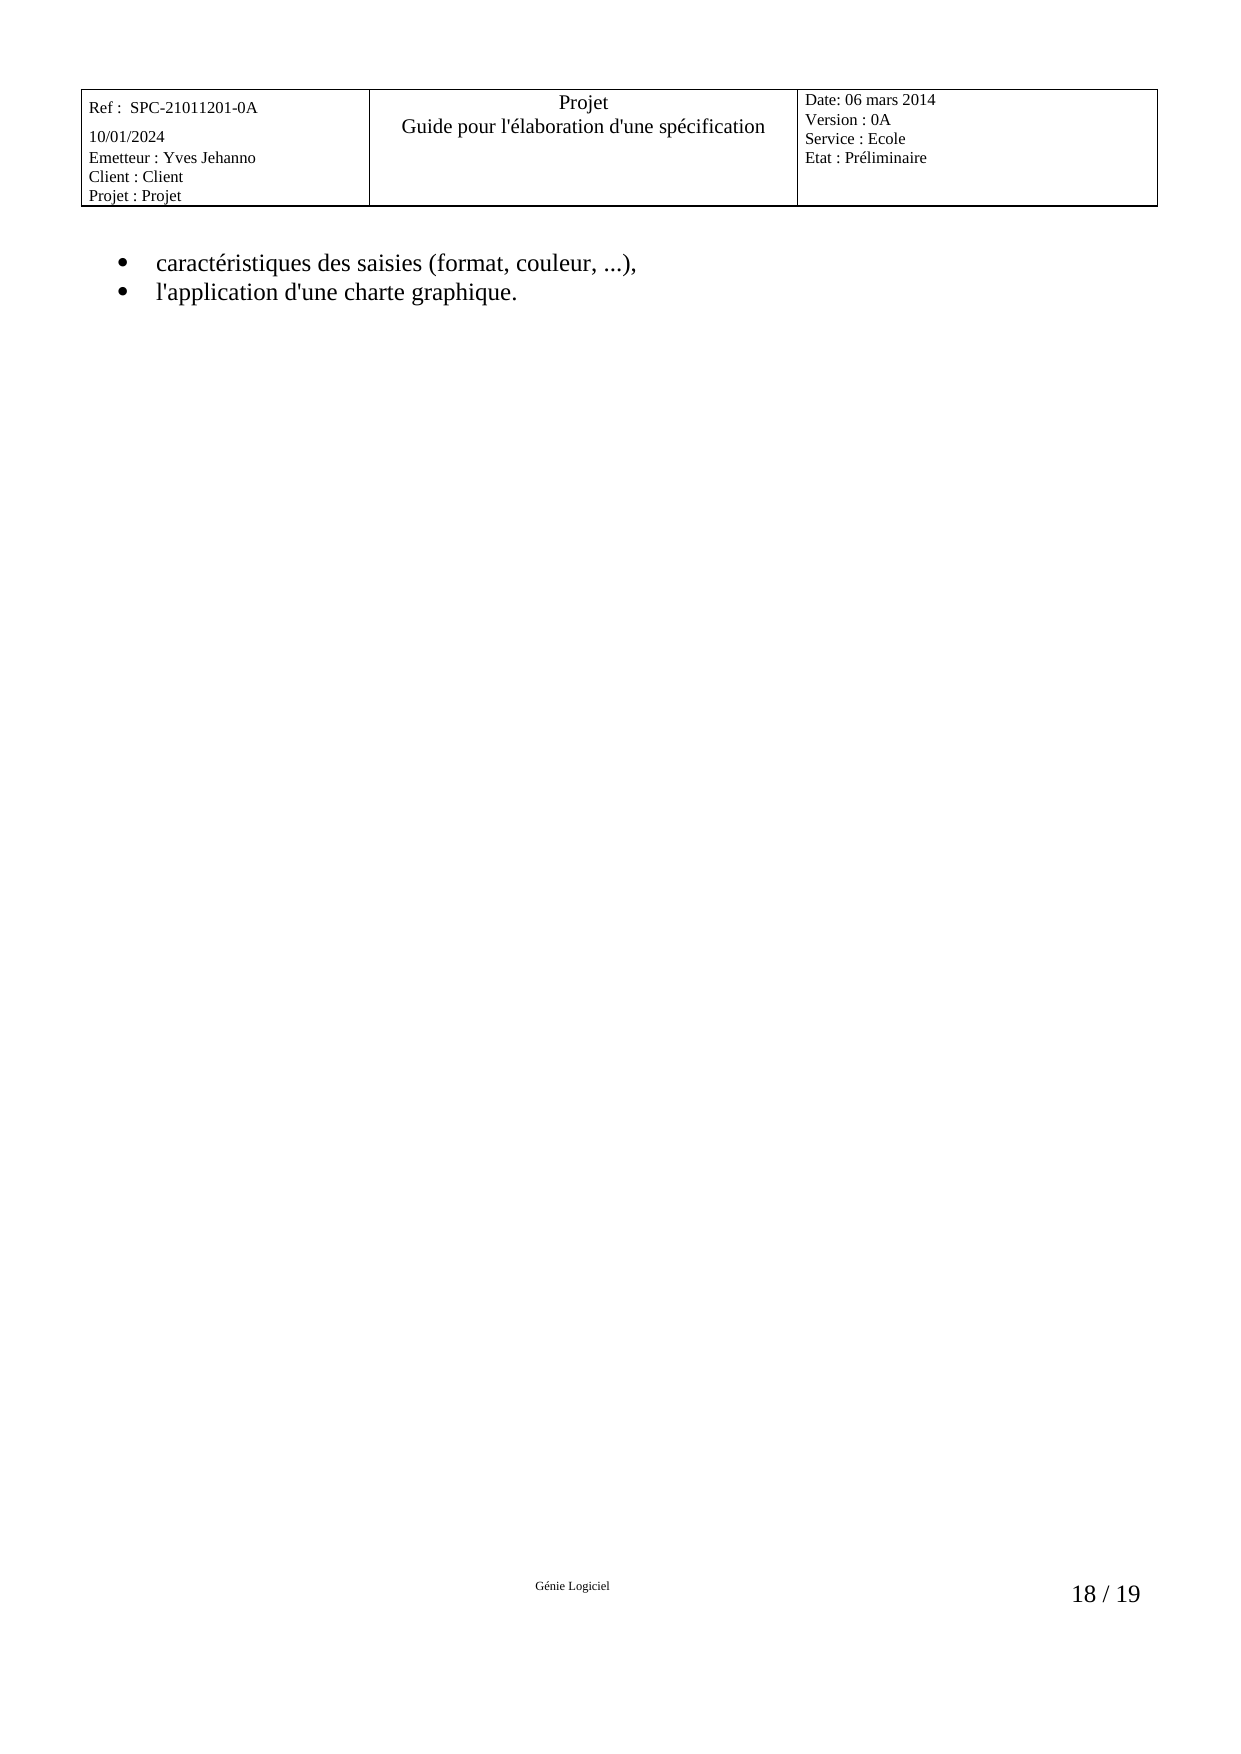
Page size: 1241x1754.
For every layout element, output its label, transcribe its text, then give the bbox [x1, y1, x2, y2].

list l'application d'une charte graphique. [118, 277, 1152, 306]
list caractéristiques des saisies (format, couleur, ...), [118, 248, 1152, 277]
